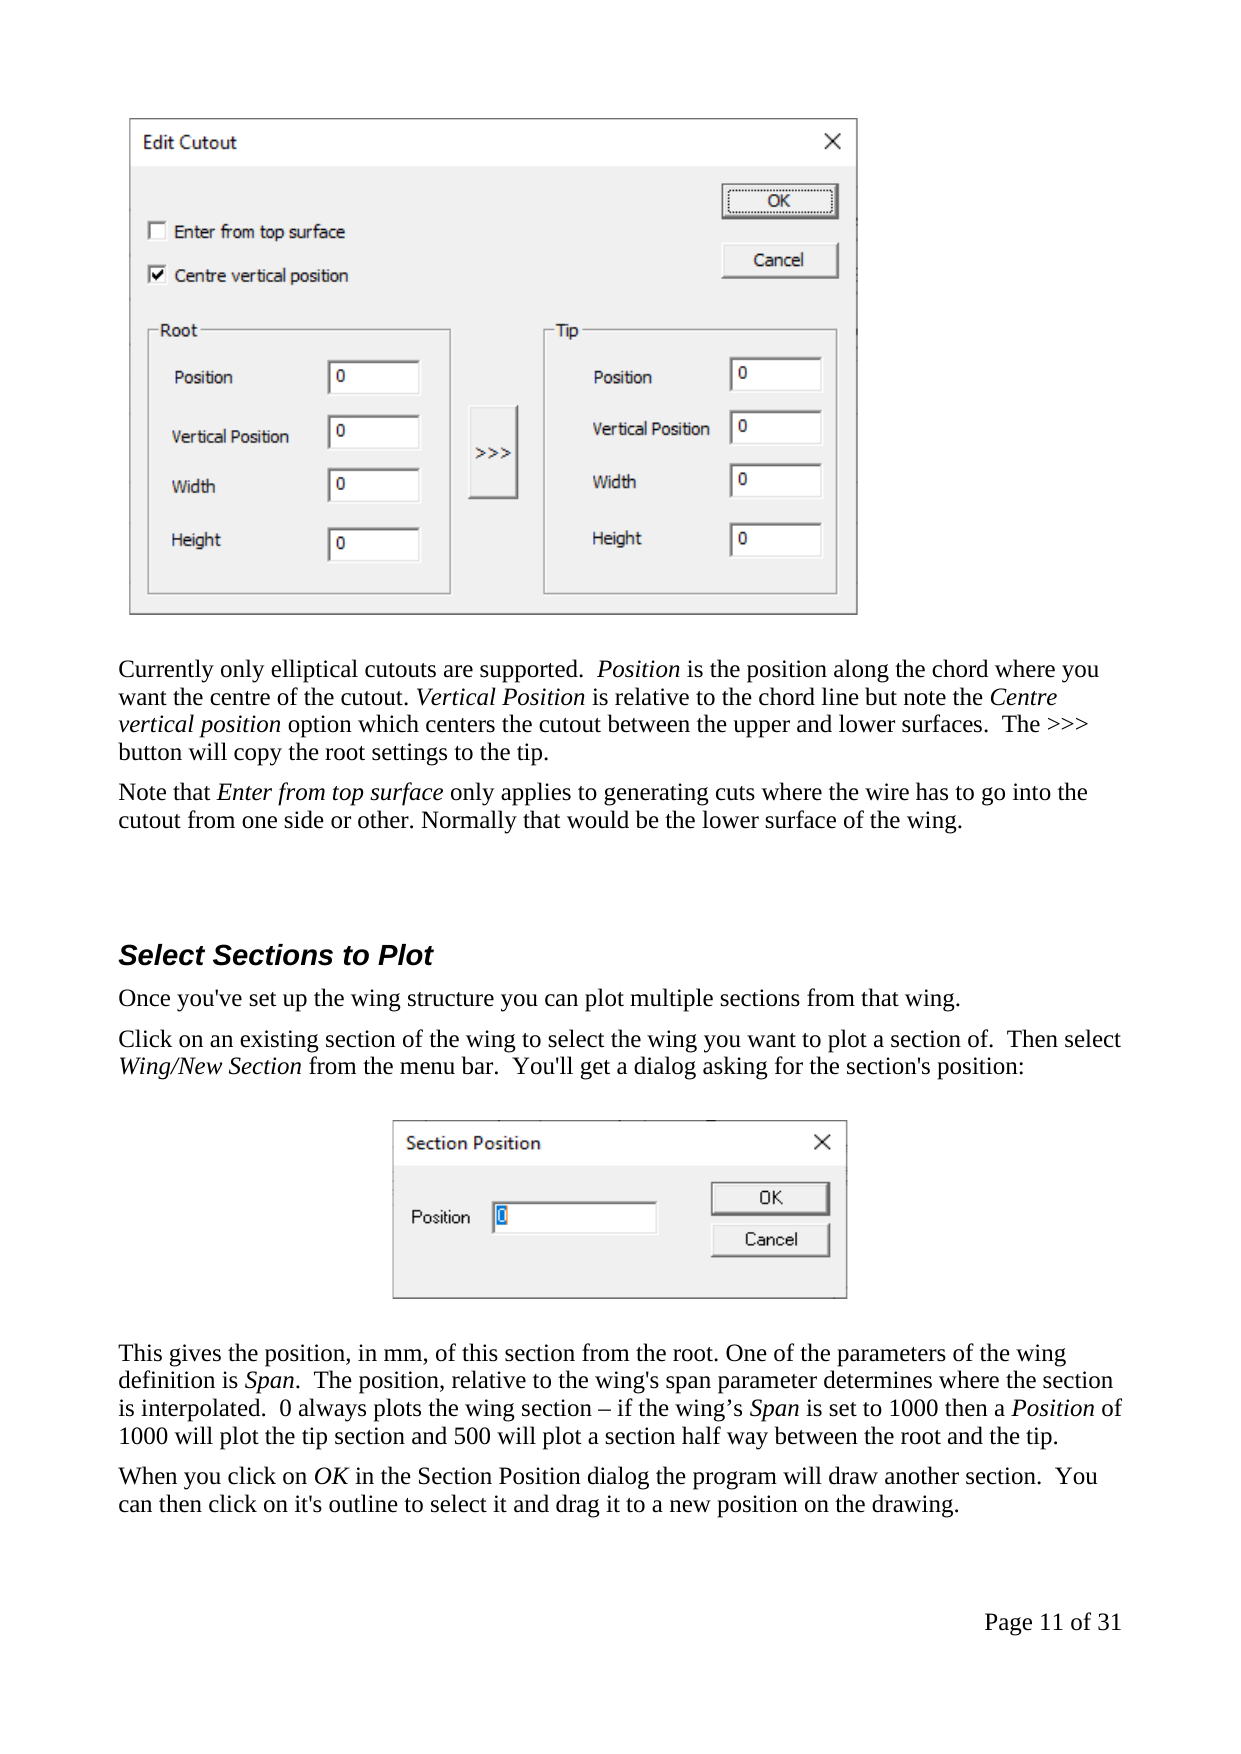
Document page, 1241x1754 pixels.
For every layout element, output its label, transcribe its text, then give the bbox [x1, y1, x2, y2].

text When you click on OK in the Section Position dialog the program will draw another section. You can then click on it's outline to select it and drag it to a new position on the drawing. [118, 1462, 1122, 1517]
picture [129, 118, 858, 615]
text Note that Enter from top surface only applies to generating cuts where the wire has to go into the cutout from one side or other. Normally that would be the lower surface of the wing. [118, 778, 1122, 834]
picture [392, 1120, 848, 1299]
text Click on an existing section of the wing to select the wing you want to plot a section of. Then select Wing/New Section from the menu bar. You'll get a dialog asking for the section's position: [118, 1025, 1122, 1080]
text Once you've set up the wing structure you can plot multiple sections from that wing. [118, 984, 1122, 1012]
subtitle Select Sections to Plot [118, 939, 1122, 972]
text Currently only elliptical cutouts are supported. Position is the position along the chord where you want the centre of the cutout. Vertical Position is relative to the chord line but note the Centre vertical position option which centers the cutout between the upper and lower surfaces. The >>> button will copy the root settings to the tip. [118, 655, 1122, 766]
text This gives the position, in mm, of this section from the root. One of the parameters of the wing definition is Span. The position, relative to the wing's span parameter determines where the section is interpolated. 0 always plots the wing section – if the wing’s Span is set to 1000 then a Position of 1000 will plot the tip section and 500 will plot a section half way between the root and the tip. [118, 1339, 1122, 1449]
